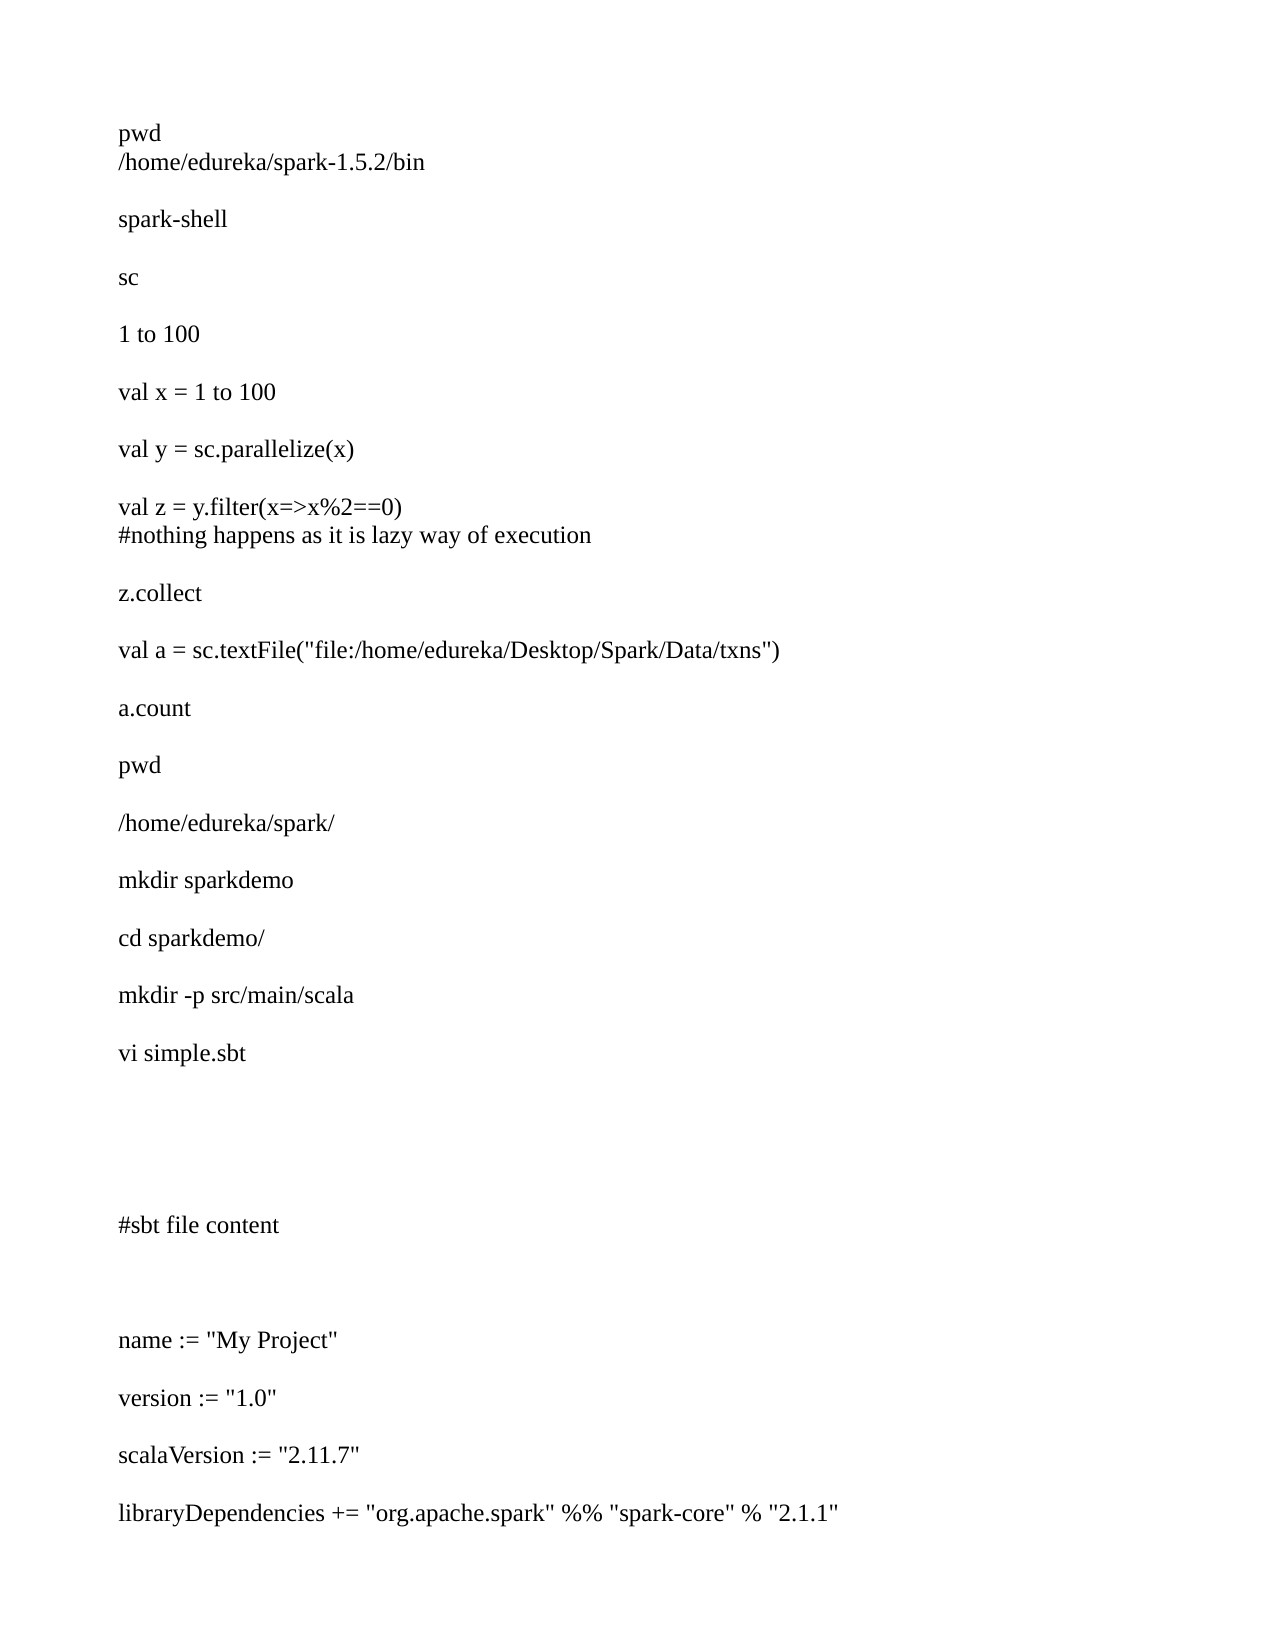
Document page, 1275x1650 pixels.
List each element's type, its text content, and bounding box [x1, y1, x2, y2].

text version := "1.0" [118, 1383, 1157, 1412]
text #sbt file content [118, 1211, 1157, 1239]
text #nothing happens as it is lazy way of execution [118, 521, 1157, 549]
text sc [118, 262, 1157, 291]
text pwd [118, 751, 1157, 779]
text a.count [118, 693, 1157, 722]
text name := "My Project" [118, 1326, 1157, 1354]
text libraryDependencies += "org.apache.spark" %% "spark-core" % "2.1.1" [118, 1498, 1157, 1527]
text val y = sc.parallelize(x) [118, 434, 1157, 463]
text val x = 1 to 100 [118, 377, 1157, 406]
text val z = y.filter(x=>x%2==0) [118, 492, 1157, 521]
text scalaVersion := "2.11.7" [118, 1441, 1157, 1469]
text val a = sc.textFile("file:/home/edureka/Desktop/Spark/Data/txns") [118, 636, 1157, 664]
text mkdir sparkdemo [118, 866, 1157, 894]
text /home/edureka/spark/ [118, 808, 1157, 837]
text vi simple.sbt [118, 1038, 1157, 1067]
text 1 to 100 [118, 319, 1157, 348]
text spark-shell [118, 204, 1157, 233]
text cd sparkdemo/ [118, 923, 1157, 952]
text /home/edureka/spark-1.5.2/bin [118, 147, 1157, 176]
text z.collect [118, 578, 1157, 607]
text pwd [118, 118, 1157, 147]
text mkdir -p src/main/scala [118, 981, 1157, 1009]
